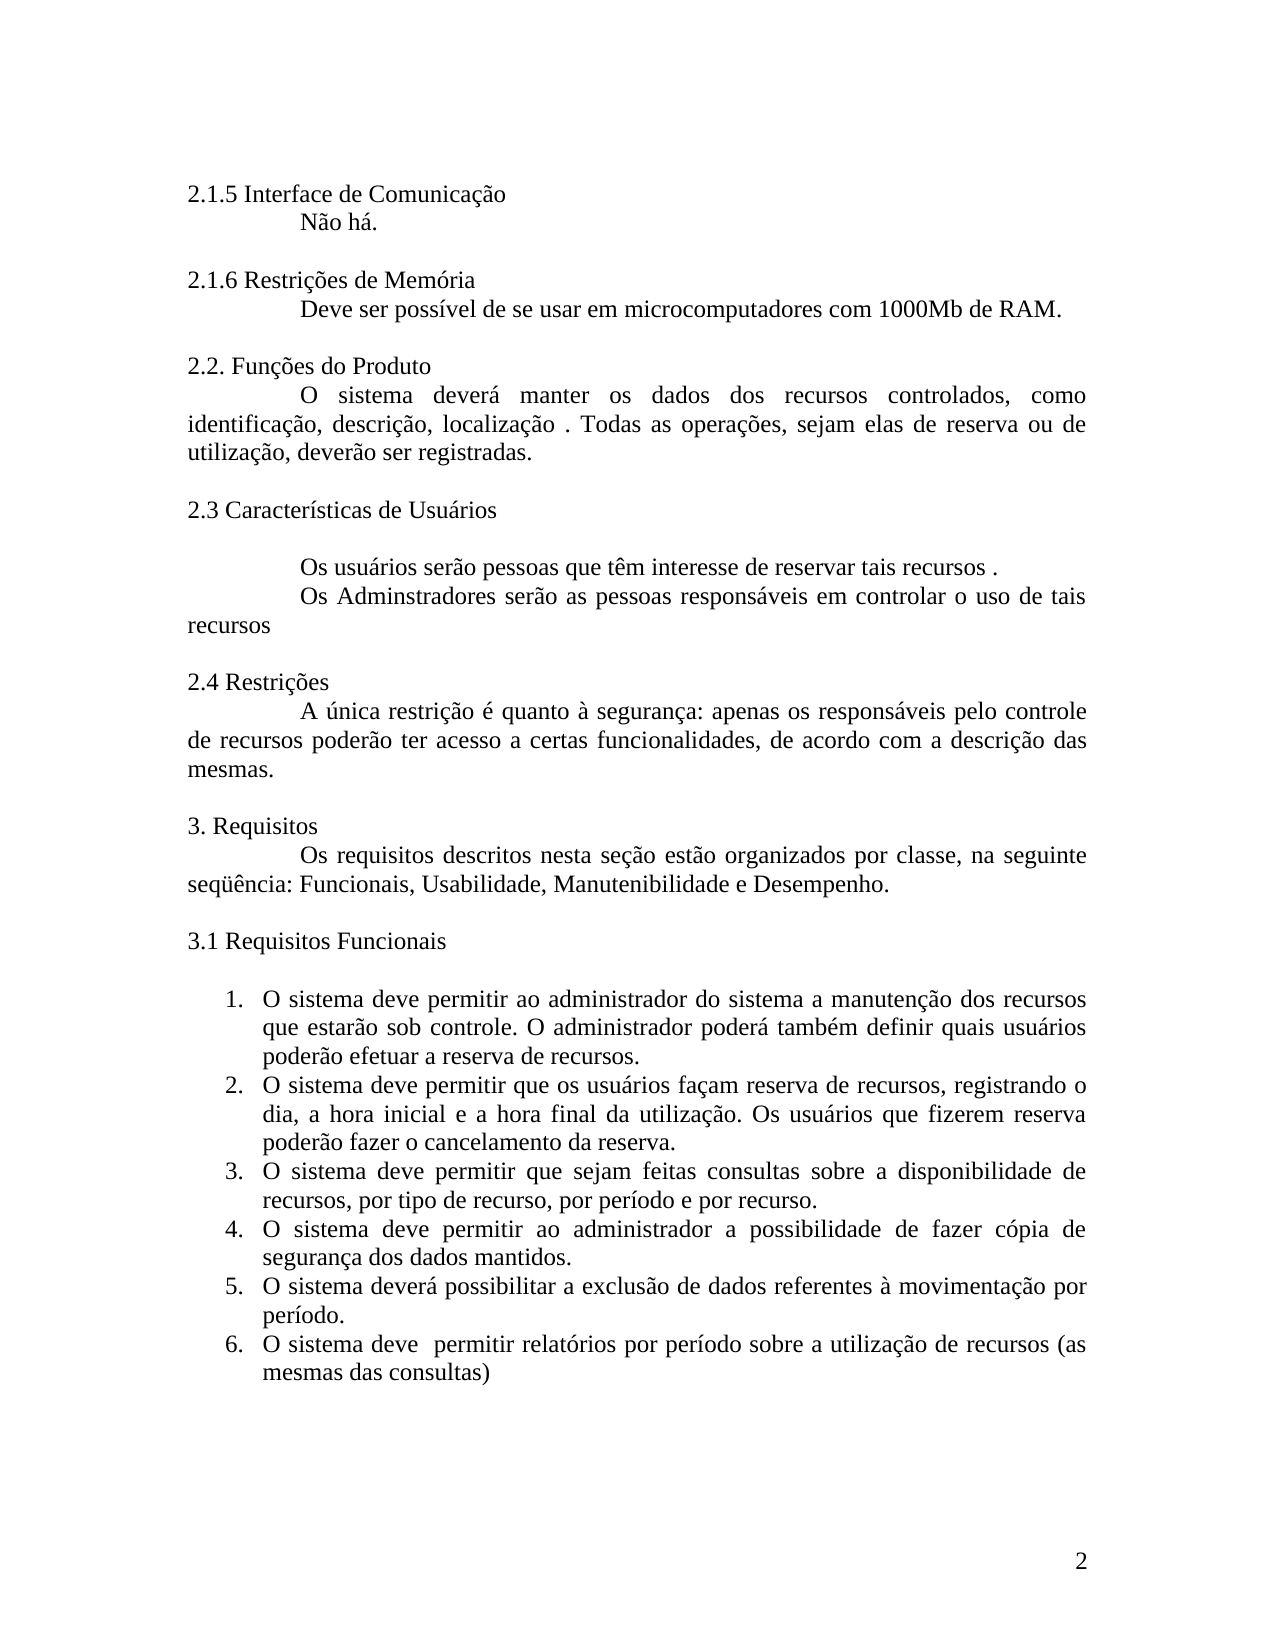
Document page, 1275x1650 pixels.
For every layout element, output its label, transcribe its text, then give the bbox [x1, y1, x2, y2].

list O sistema deve permitir que sejam feitas consultas sobre a disponibilidade de recursos, por tipo de recurso, por período e por recurso. [225, 1156, 1087, 1214]
text 2.3 Características de Usuários [187, 495, 1087, 524]
list O sistema deve permitir relatórios por período sobre a utilização de recursos (as mesmas das consultas) [225, 1329, 1087, 1386]
text Não há. [187, 207, 1087, 236]
text 3.1 Requisitos Funcionais [187, 926, 1087, 955]
list O sistema deve permitir ao administrador do sistema a manutenção dos recursos que estarão sob controle. O administrador poderá também definir quais usuários poderão efetuar a reserva de recursos. [225, 984, 1087, 1070]
text 2.2. Funções do Produto [187, 351, 1087, 380]
text 3. Requisitos [187, 811, 1087, 840]
text Os Adminstradores serão as pessoas responsáveis em controlar o uso de tais recursos [187, 581, 1087, 639]
list O sistema deverá possibilitar a exclusão de dados referentes à movimentação por período. [225, 1271, 1087, 1329]
text Os requisitos descritos nesta seção estão organizados por classe, na seguinte seqüência: Funcionais, Usabilidade, Manutenibilidade e Desempenho. [187, 840, 1087, 897]
text 2.4 Restrições [187, 667, 1087, 696]
text 2.1.5 Interface de Comunicação [187, 179, 1087, 207]
text Deve ser possível de se usar em microcomputadores com 1000Mb de RAM. [187, 294, 1087, 322]
text 2.1.6 Restrições de Memória [187, 265, 1087, 294]
text O sistema deverá manter os dados dos recursos controlados, como identificação, descrição, localização . Todas as operações, sejam elas de reserva ou de utilização, deverão ser registradas. [187, 380, 1087, 466]
text A única restrição é quanto à segurança: apenas os responsáveis pelo controle de recursos poderão ter acesso a certas funcionalidades, de acordo com a descrição das mesmas. [187, 696, 1087, 782]
text Os usuários serão pessoas que têm interesse de reservar tais recursos . [187, 552, 1087, 581]
list O sistema deve permitir ao administrador a possibilidade de fazer cópia de segurança dos dados mantidos. [225, 1214, 1087, 1271]
list O sistema deve permitir que os usuários façam reserva de recursos, registrando o dia, a hora inicial e a hora final da utilização. Os usuários que fizerem reserva poderão fazer o cancelamento da reserva. [225, 1070, 1087, 1156]
